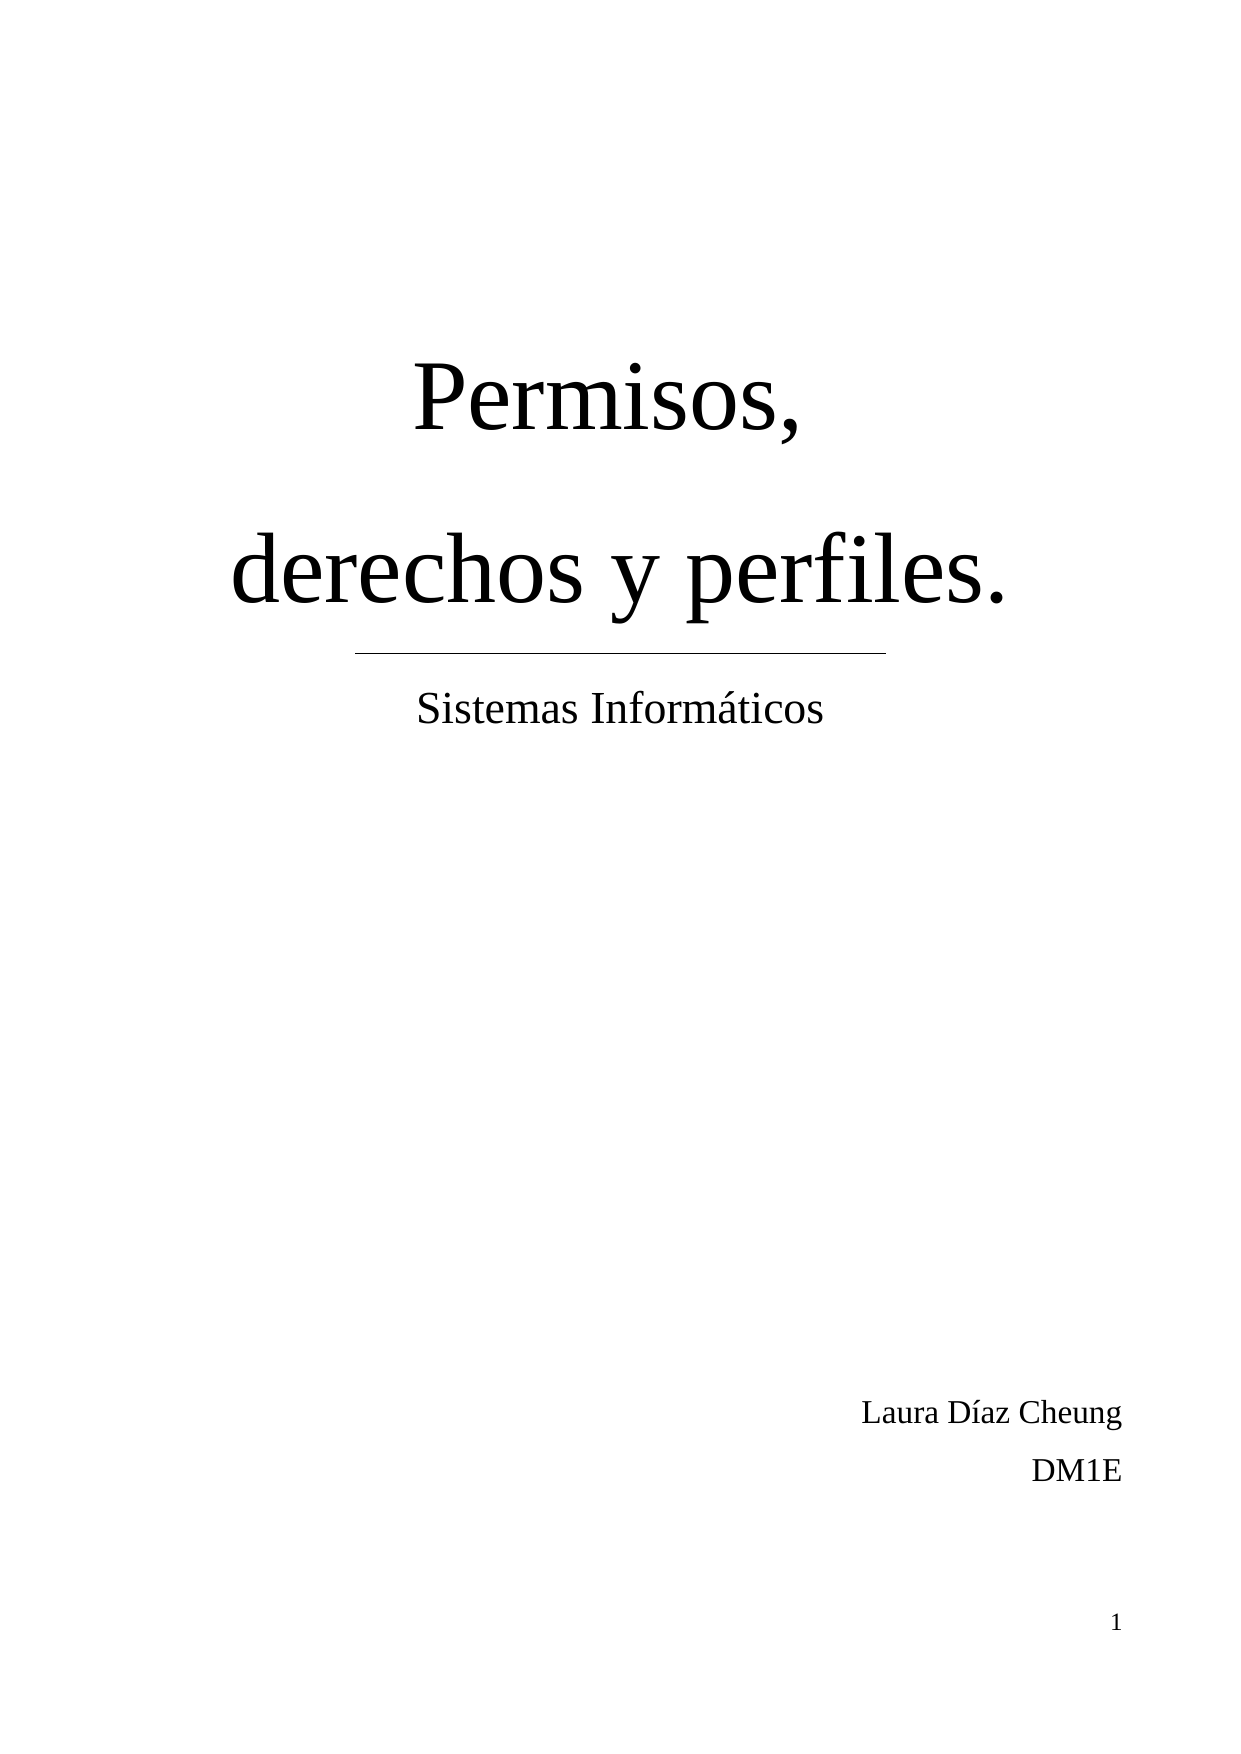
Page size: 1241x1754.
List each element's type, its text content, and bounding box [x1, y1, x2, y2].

text derechos y perfiles. [118, 509, 1122, 624]
text Sistemas Informáticos [118, 681, 1122, 734]
text Laura Díaz Cheung [118, 1393, 1122, 1431]
text DM1E [118, 1450, 1122, 1488]
text Permisos, [118, 336, 1122, 451]
